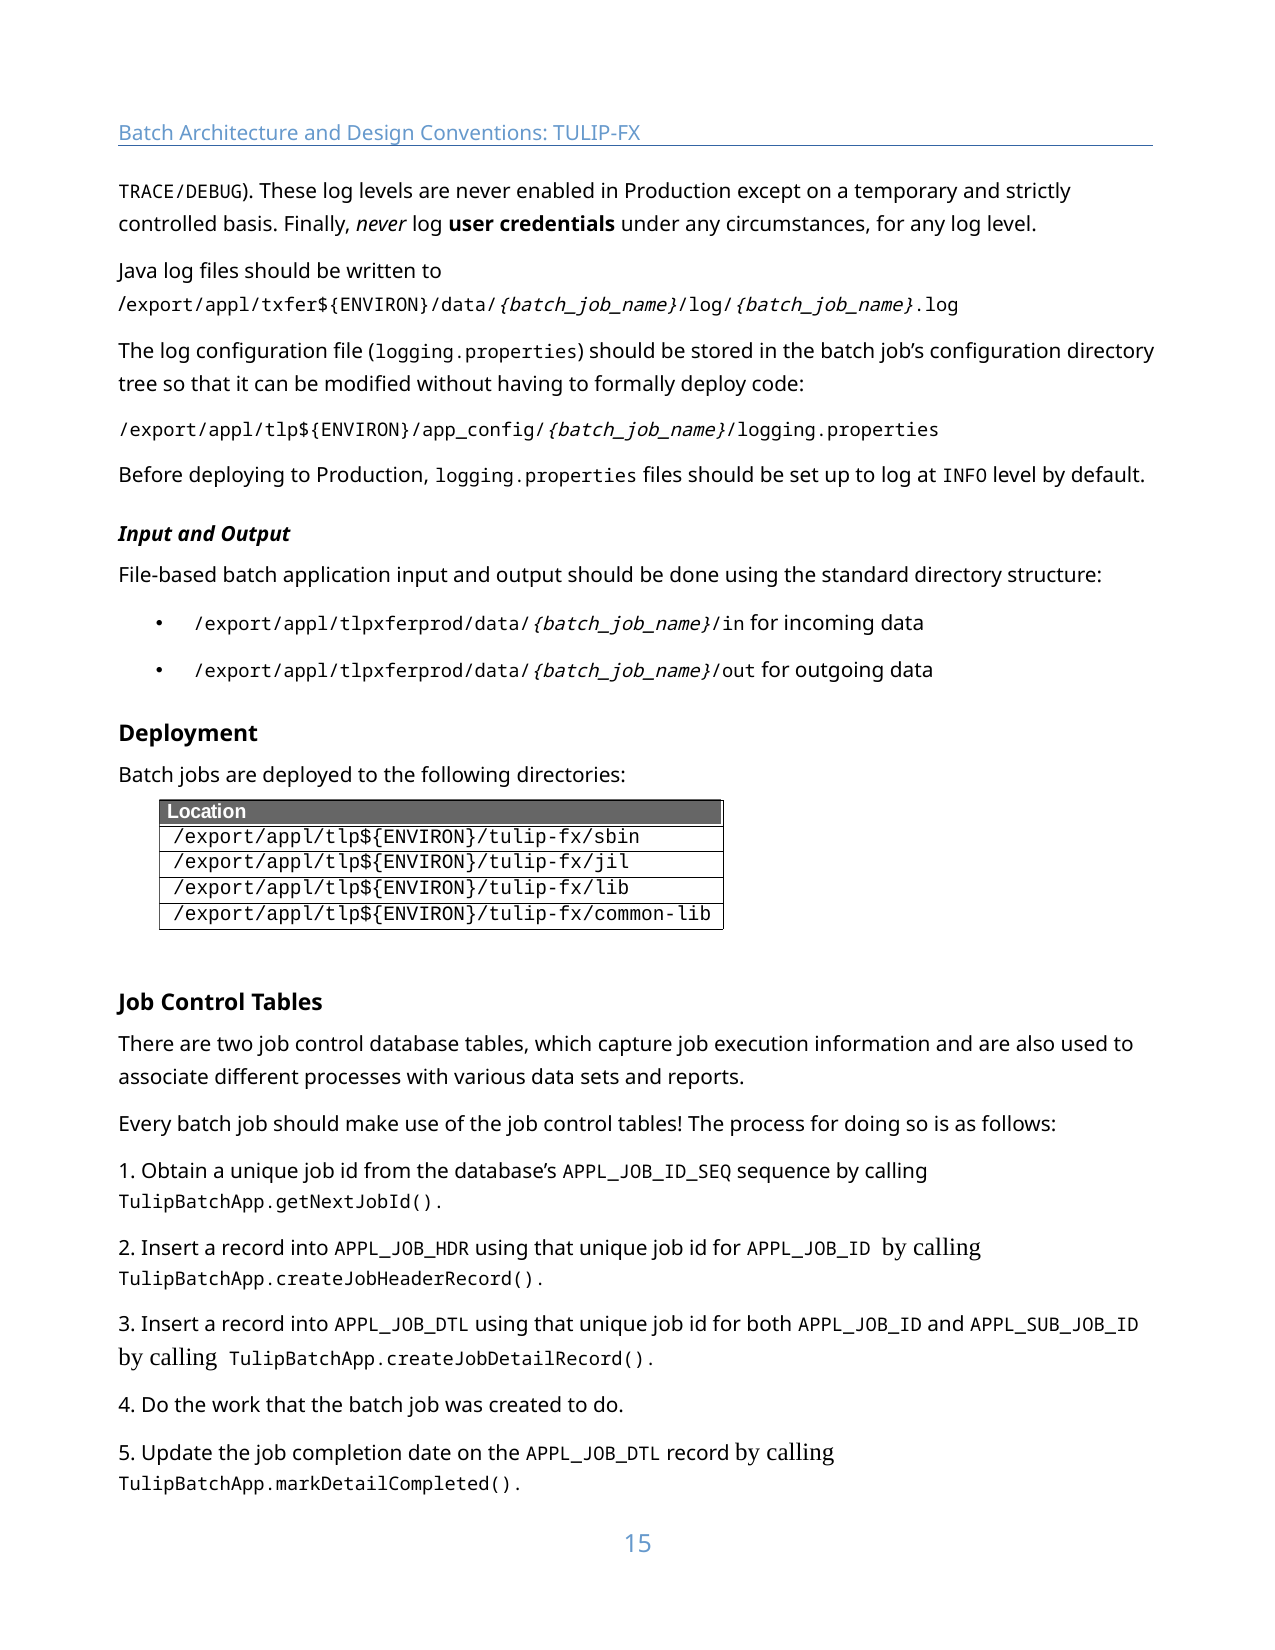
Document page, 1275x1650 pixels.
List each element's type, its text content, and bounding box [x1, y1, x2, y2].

list /export/appl/tlpxferprod/data/{batch_job_name}/out for outgoing data [156, 655, 1157, 683]
text 4. Do the work that the batch job was created to do. [118, 1390, 1157, 1418]
text 5. Update the job completion date on the APPL_JOB_DTL record by calling TulipBatchApp.markDetailCompleted(). [118, 1437, 1157, 1496]
list /export/appl/tlpxferprod/data/{batch_job_name}/in for incoming data [156, 608, 1157, 636]
subtitle Deployment [118, 717, 1157, 748]
text File-based batch application input and output should be done using the standard directory structure: [118, 560, 1157, 589]
subtitle Job Control Tables [118, 986, 1157, 1017]
text The log configuration file (logging.properties) should be stored in the batch job’s configuration directory tree so that it can be modified without having to formally deploy code: [118, 336, 1157, 397]
text There are two job control database tables, which capture job execution information and are also used to associate different processes with various data sets and reports. [118, 1029, 1157, 1090]
text Every batch job should make use of the job control tables! The process for doing so is as follows: [118, 1109, 1157, 1137]
text 1. Obtain a unique job id from the database’s APPL_JOB_ID_SEQ sequence by calling TulipBatchApp.getNextJobId(). [118, 1156, 1157, 1214]
text Java log files should be written to /export/appl/txfer${ENVIRON}/data/{batch_job_name}/log/{batch_job_name}.log [118, 256, 1157, 317]
text Batch jobs are deployed to the following directories: [118, 760, 1157, 789]
text 2. Insert a record into APPL_JOB_HDR using that unique job id for APPL_JOB_ID by calling TulipBatchApp.createJobHeaderRecord(). [118, 1232, 1157, 1291]
text /export/appl/tlp${ENVIRON}/app_config/{batch_job_name}/logging.properties [118, 416, 1157, 441]
text TRACE/DEBUG). These log levels are never enabled in Production except on a temporary and strictly controlled basis. Finally, never log user credentials under any circumstances, for any log level. [118, 177, 1157, 238]
subtitle Input and Output [118, 519, 1157, 548]
text 3. Insert a record into APPL_JOB_DTL using that unique job id for both APPL_JOB_ID and APPL_SUB_JOB_ID by calling TulipBatchApp.createJobDetailRecord(). [118, 1309, 1157, 1371]
text Before deploying to Production, logging.properties files should be set up to log at INFO level by default. [118, 460, 1157, 488]
